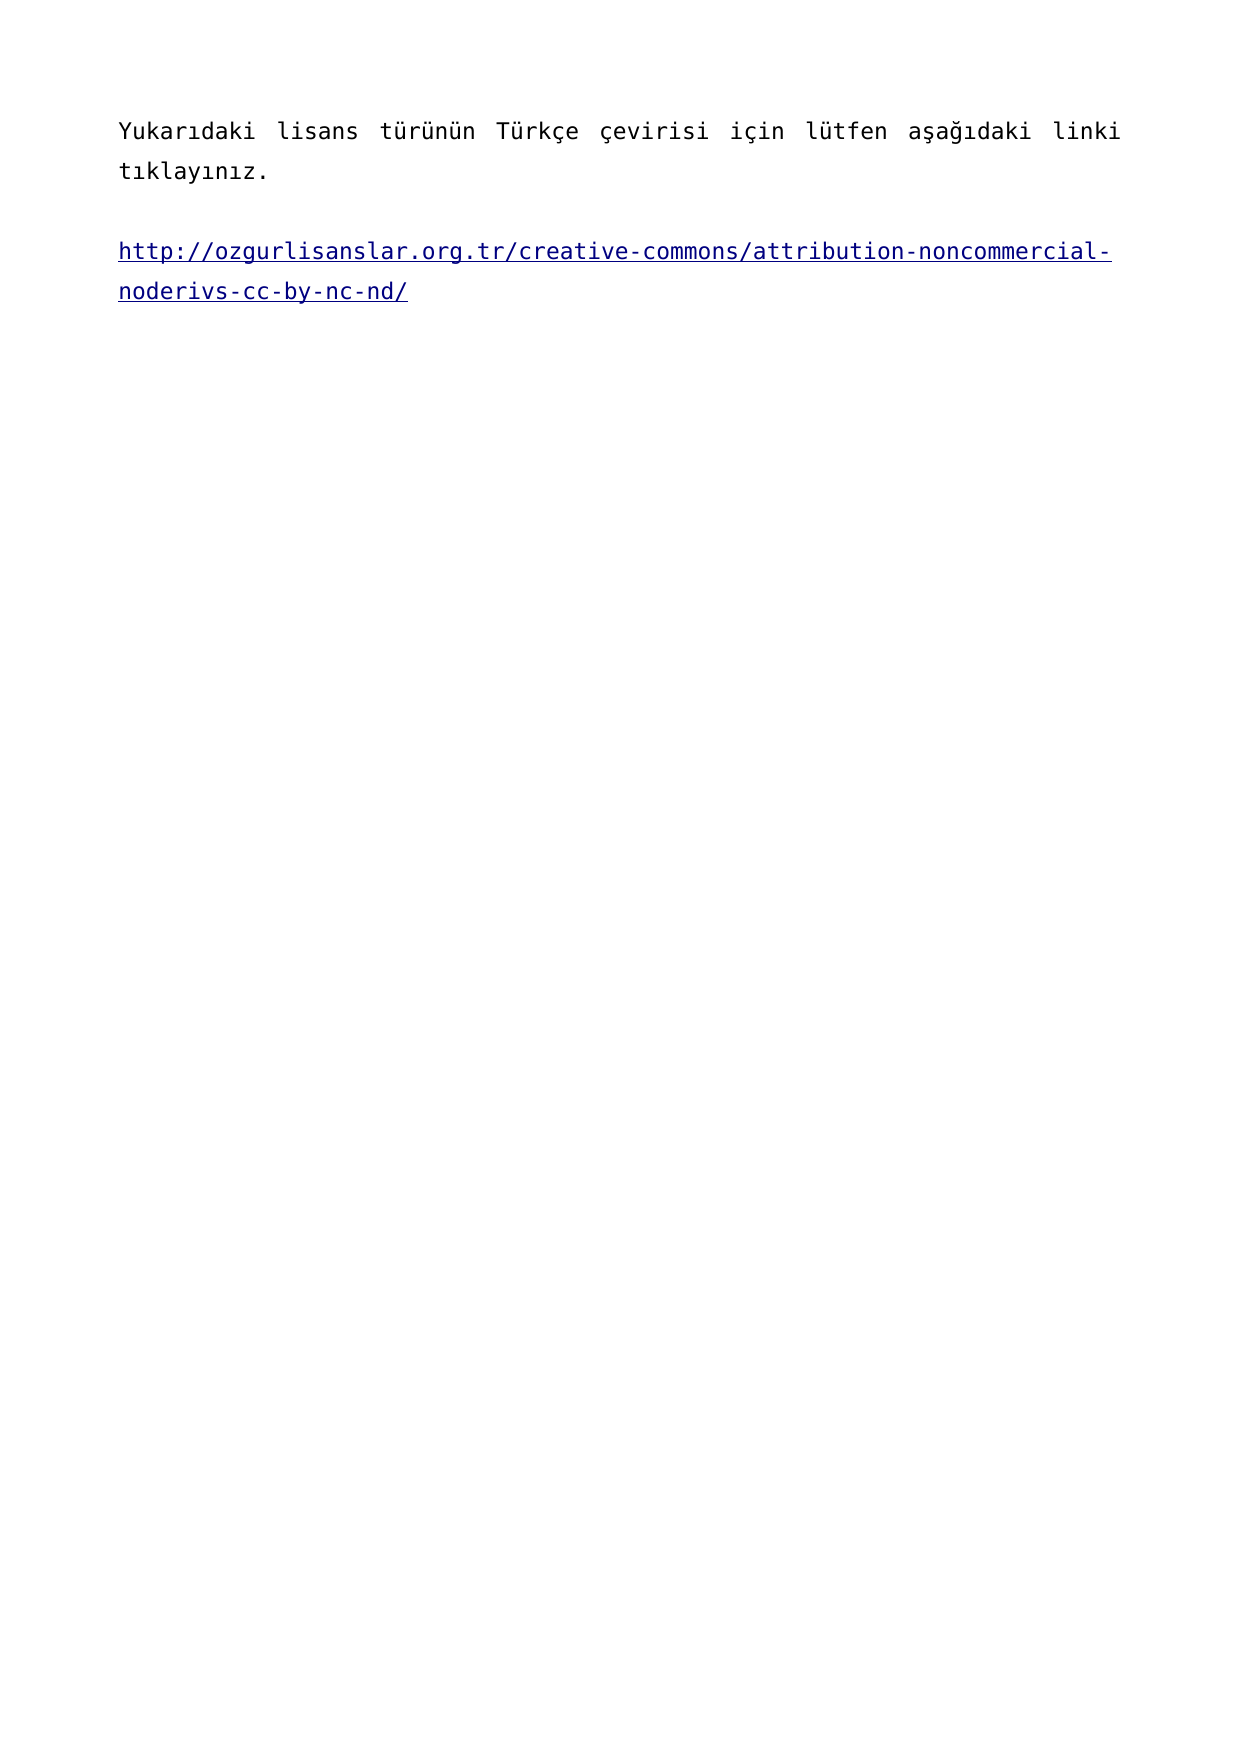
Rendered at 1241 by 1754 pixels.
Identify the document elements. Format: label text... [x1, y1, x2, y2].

text http://ozgurlisanslar.org.tr/creative-commons/attribution-noncommercial-noderivs-cc-by-nc-nd/ [118, 238, 1122, 305]
text Yukarıdaki lisans türünün Türkçe çevirisi için lütfen aşağıdaki linki tıklayınız. [118, 118, 1122, 185]
